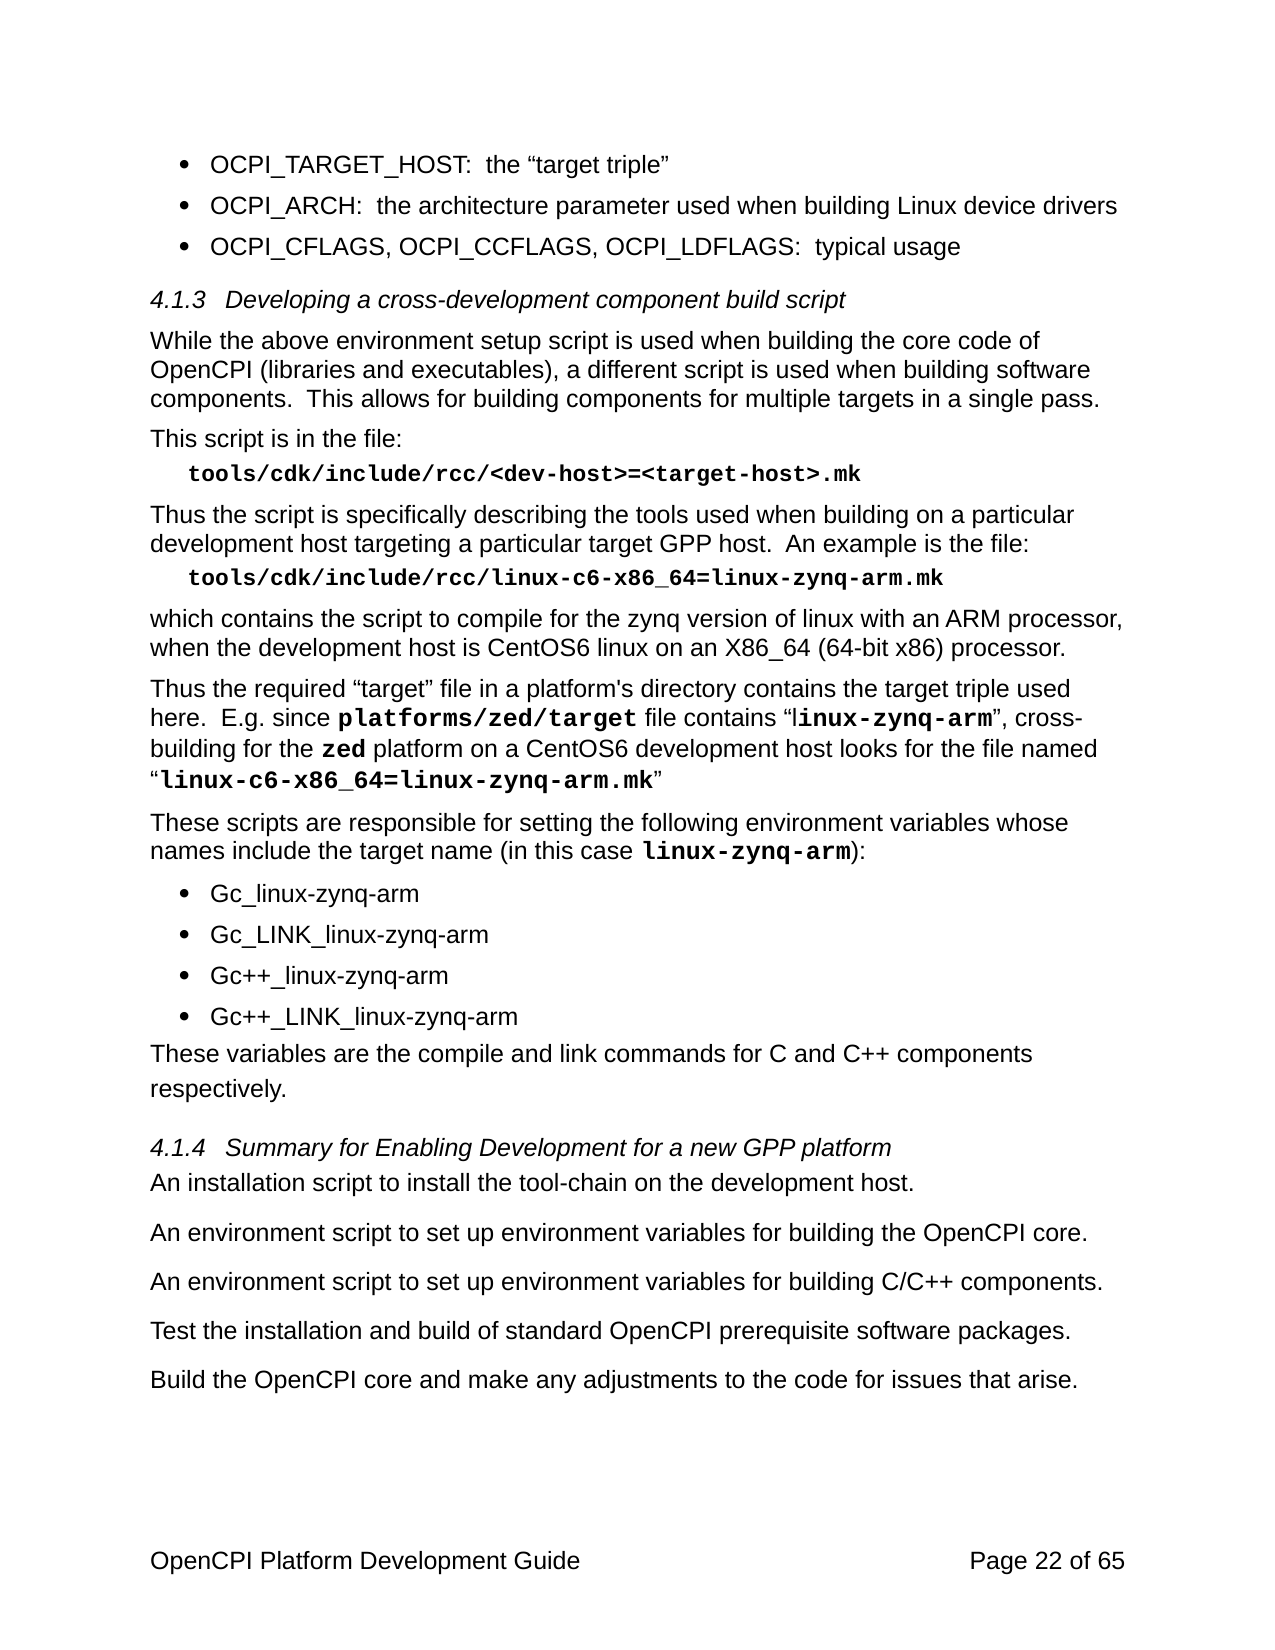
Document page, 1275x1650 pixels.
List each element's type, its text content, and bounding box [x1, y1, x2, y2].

list OCPI_CFLAGS, OCPI_CCFLAGS, OCPI_LDFLAGS: typical usage [180, 232, 1125, 261]
list OCPI_TARGET_HOST: the “target triple” [180, 150, 1125, 179]
subtitle Developing a cross-development component build script [150, 286, 1125, 314]
list Gc++_linux-zynq-arm [180, 961, 1125, 990]
text These scripts are responsible for setting the following environment variables whose names include the target name (in this case linux-zynq-arm): [150, 807, 1125, 867]
text tools/cdk/include/rcc/linux-c6-x86_64=linux-zynq-arm.mk [187, 567, 1125, 592]
list Gc_linux-zynq-arm [180, 879, 1125, 908]
list Gc_LINK_linux-zynq-arm [180, 920, 1125, 949]
text tools/cdk/include/rcc/<dev-host>=<target-host>.mk [187, 462, 1125, 488]
text These variables are the compile and link commands for C and C++ components respectively. [150, 1039, 1125, 1103]
text Thus the script is specifically describing the tools used when building on a particular development host targeting a particular target GPP host. An example is the file: [150, 500, 1125, 558]
text Thus the required “target” file in a platform's directory contains the target triple used here. E.g. since platforms/zed/target file contains “linux-zynq-arm”, cross-building for the zed platform on a CentOS6 development host looks for the file named “linux-c6-x86_64=linux-zynq-arm.mk” [150, 674, 1125, 796]
list Gc++_LINK_linux-zynq-arm [180, 1002, 1125, 1031]
text While the above environment setup script is used when building the core code of OpenCPI (libraries and executables), a different script is used when building software components. This allows for building components for multiple targets in a single pass. [150, 326, 1125, 412]
text Test the installation and build of standard OpenCPI prerequisite software packages. [150, 1316, 1125, 1344]
text An installation script to install the tool-chain on the development host. [150, 1168, 1125, 1197]
text which contains the script to compile for the zynq version of linux with an ARM processor, when the development host is CentOS6 linux on an X86_64 (64-bit x86) processor. [150, 604, 1125, 662]
text This script is in the file: [150, 424, 1125, 453]
subtitle Summary for Enabling Development for a new GPP platform [150, 1133, 1125, 1162]
text An environment script to set up environment variables for building C/C++ components. [150, 1267, 1125, 1295]
list OCPI_ARCH: the architecture parameter used when building Linux device drivers [180, 191, 1125, 220]
text Build the OpenCPI core and make any adjustments to the code for issues that arise. [150, 1365, 1125, 1393]
text An environment script to set up environment variables for building the OpenCPI core. [150, 1217, 1125, 1246]
